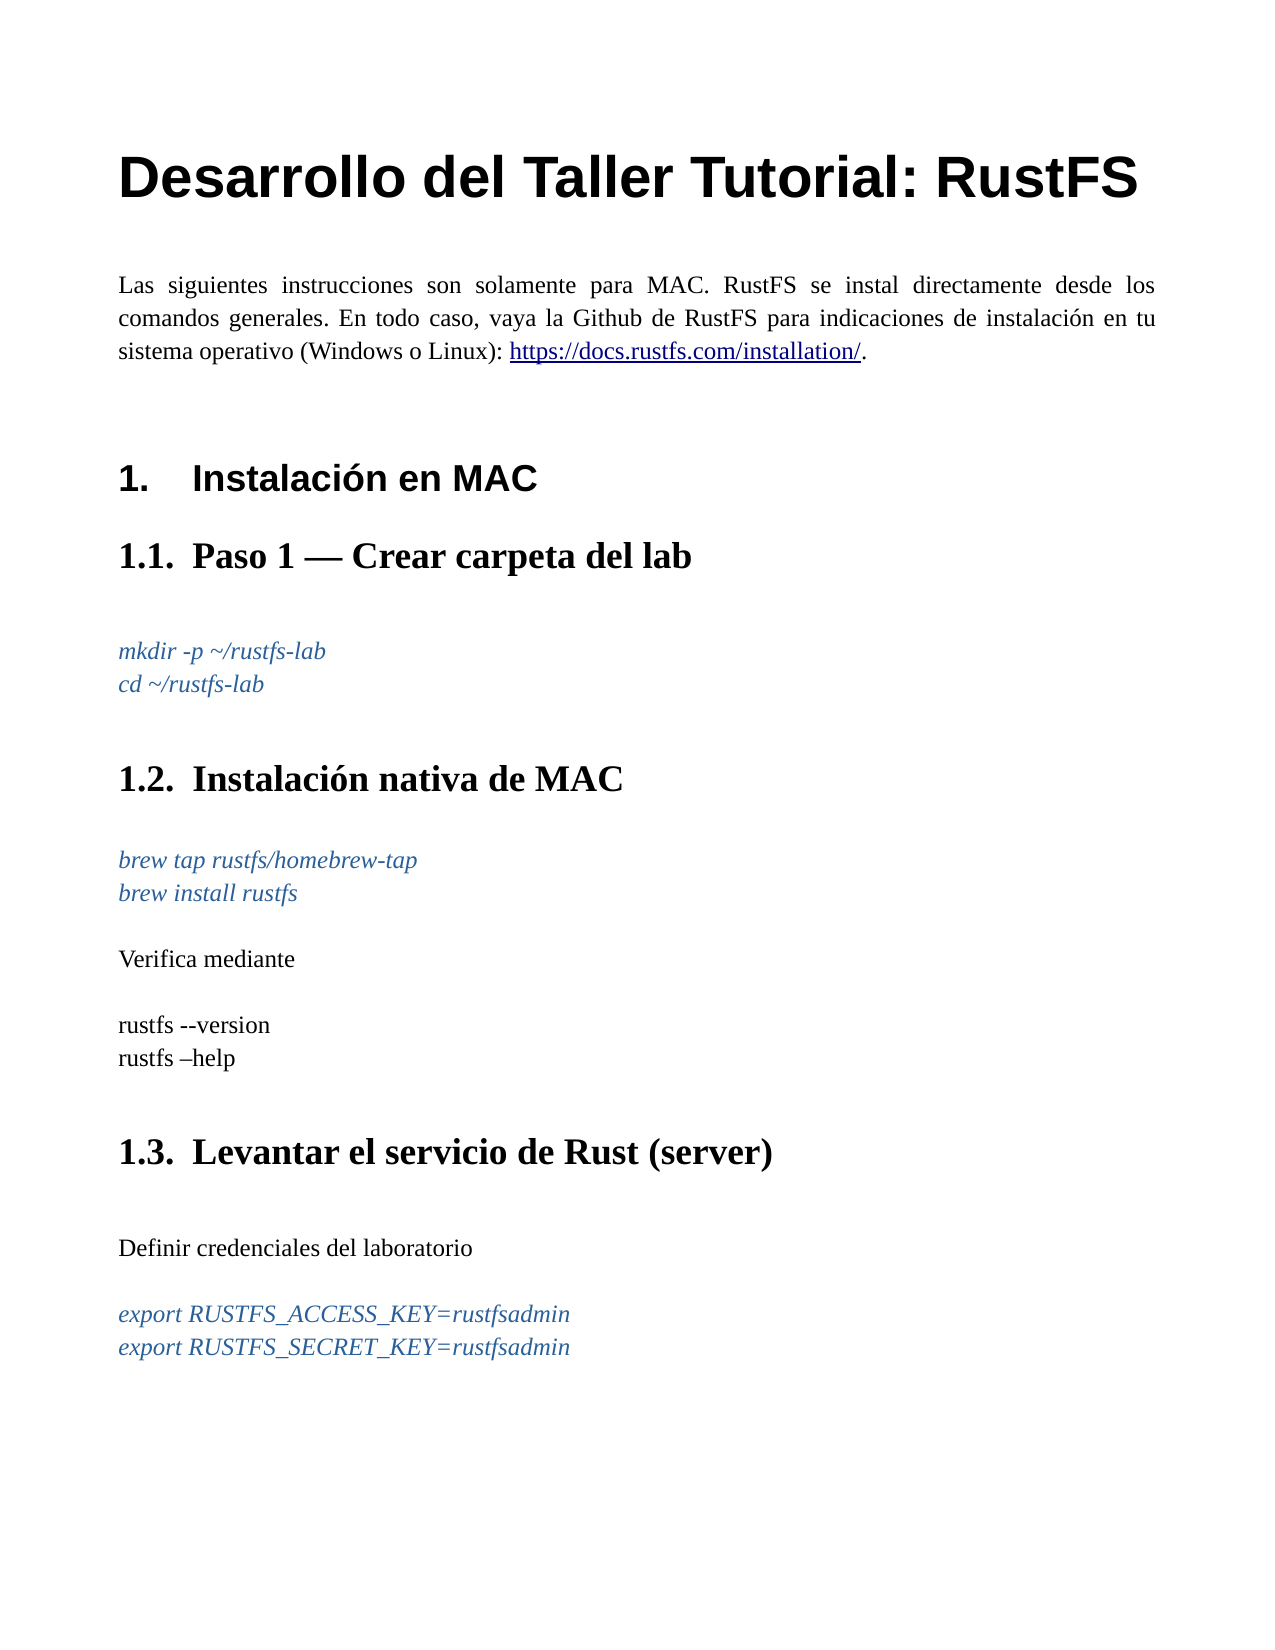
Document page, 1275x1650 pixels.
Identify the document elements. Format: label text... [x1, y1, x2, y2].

text brew tap rustfs/homebrew-tap [118, 845, 1157, 873]
subtitle Levantar el servicio de Rust (server) [118, 1130, 1157, 1173]
text brew install rustfs [118, 878, 1157, 907]
subtitle Instalación nativa de MAC [118, 756, 1157, 799]
text export RUSTFS_SECRET_KEY=rustfsadmin [118, 1332, 1157, 1361]
text rustfs –help [118, 1043, 1157, 1072]
subtitle Instalación en MAC [118, 457, 1157, 500]
text Definir credenciales del laboratorio [118, 1233, 1157, 1262]
text Verifica mediante [118, 944, 1157, 973]
title Desarrollo del Taller Tutorial: RustFS [118, 143, 1157, 210]
text Las siguientes instrucciones son solamente para MAC. RustFS se instal directamente desde los comandos generales. En todo caso, vaya la Github de RustFS para indicaciones de instalación en tu sistema operativo (Windows o Linux): https://docs.rustfs.com/installation/. [118, 270, 1157, 365]
subtitle Paso 1 — Crear carpeta del lab [118, 533, 1157, 576]
text export RUSTFS_ACCESS_KEY=rustfsadmin [118, 1299, 1157, 1328]
text cd ~/rustfs-lab [118, 669, 1157, 698]
text rustfs --version [118, 1010, 1157, 1039]
text mkdir -p ~/rustfs-lab [118, 636, 1157, 665]
